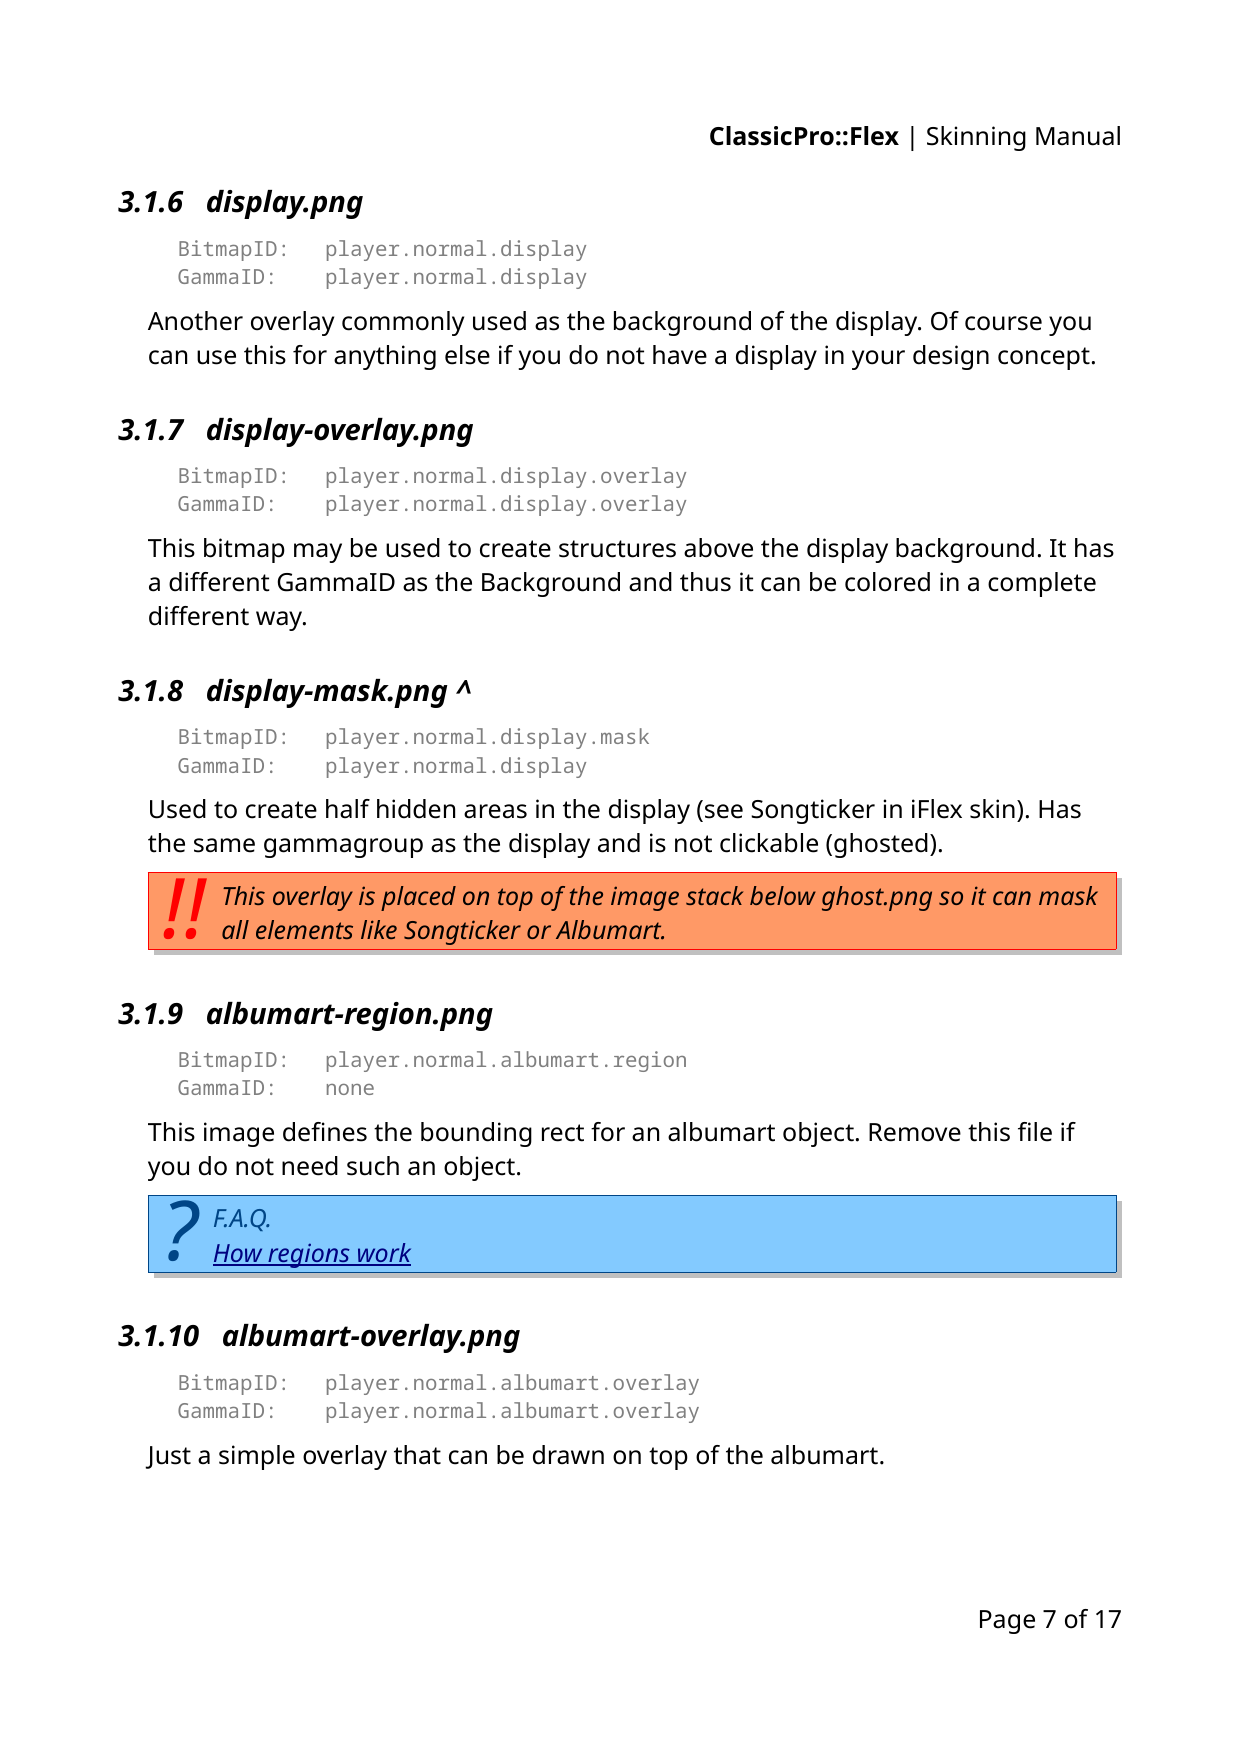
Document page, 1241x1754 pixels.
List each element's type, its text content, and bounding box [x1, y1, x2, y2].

subtitle albumart-overlay.png [118, 1316, 1122, 1355]
text ?F.A.Q. How regions work [149, 1196, 1116, 1272]
text Just a simple overlay that can be drawn on top of the albumart. [148, 1437, 1122, 1471]
text BitmapID: player.normal.display.overlay GammaID: player.normal.display.overlay [177, 461, 1122, 518]
subtitle display-mask.png ^ [118, 670, 1122, 710]
text BitmapID: player.normal.albumart.region GammaID: none [177, 1045, 1122, 1102]
text This image defines the bounding rect for an albumart object. Remove this file if you do not need such an object. [148, 1114, 1122, 1183]
text This bitmap may be used to create structures above the display background. It has a different GammaID as the Background and thus it can be colored in a complete different way. [148, 530, 1122, 633]
text BitmapID: player.normal.display.mask GammaID: player.normal.display [177, 722, 1122, 779]
text !!This overlay is placed on top of the image stack below ghost.png so it can mask all elements like Songticker or Albumart. [149, 873, 1116, 949]
subtitle display.png [118, 182, 1122, 221]
text Another overlay commonly used as the background of the display. Of course you can use this for anything else if you do not have a display in your design concept. [148, 303, 1122, 371]
subtitle display-overlay.png [118, 409, 1122, 448]
text BitmapID: player.normal.albumart.overlay GammaID: player.normal.albumart.overlay [177, 1368, 1122, 1425]
text BitmapID: player.normal.display GammaID: player.normal.display [177, 234, 1122, 291]
subtitle albumart-region.png [118, 993, 1122, 1033]
text Used to create half hidden areas in the display (see Songticker in iFlex skin). Has the same gammagroup as the display and is not clickable (ghosted). [148, 792, 1122, 860]
